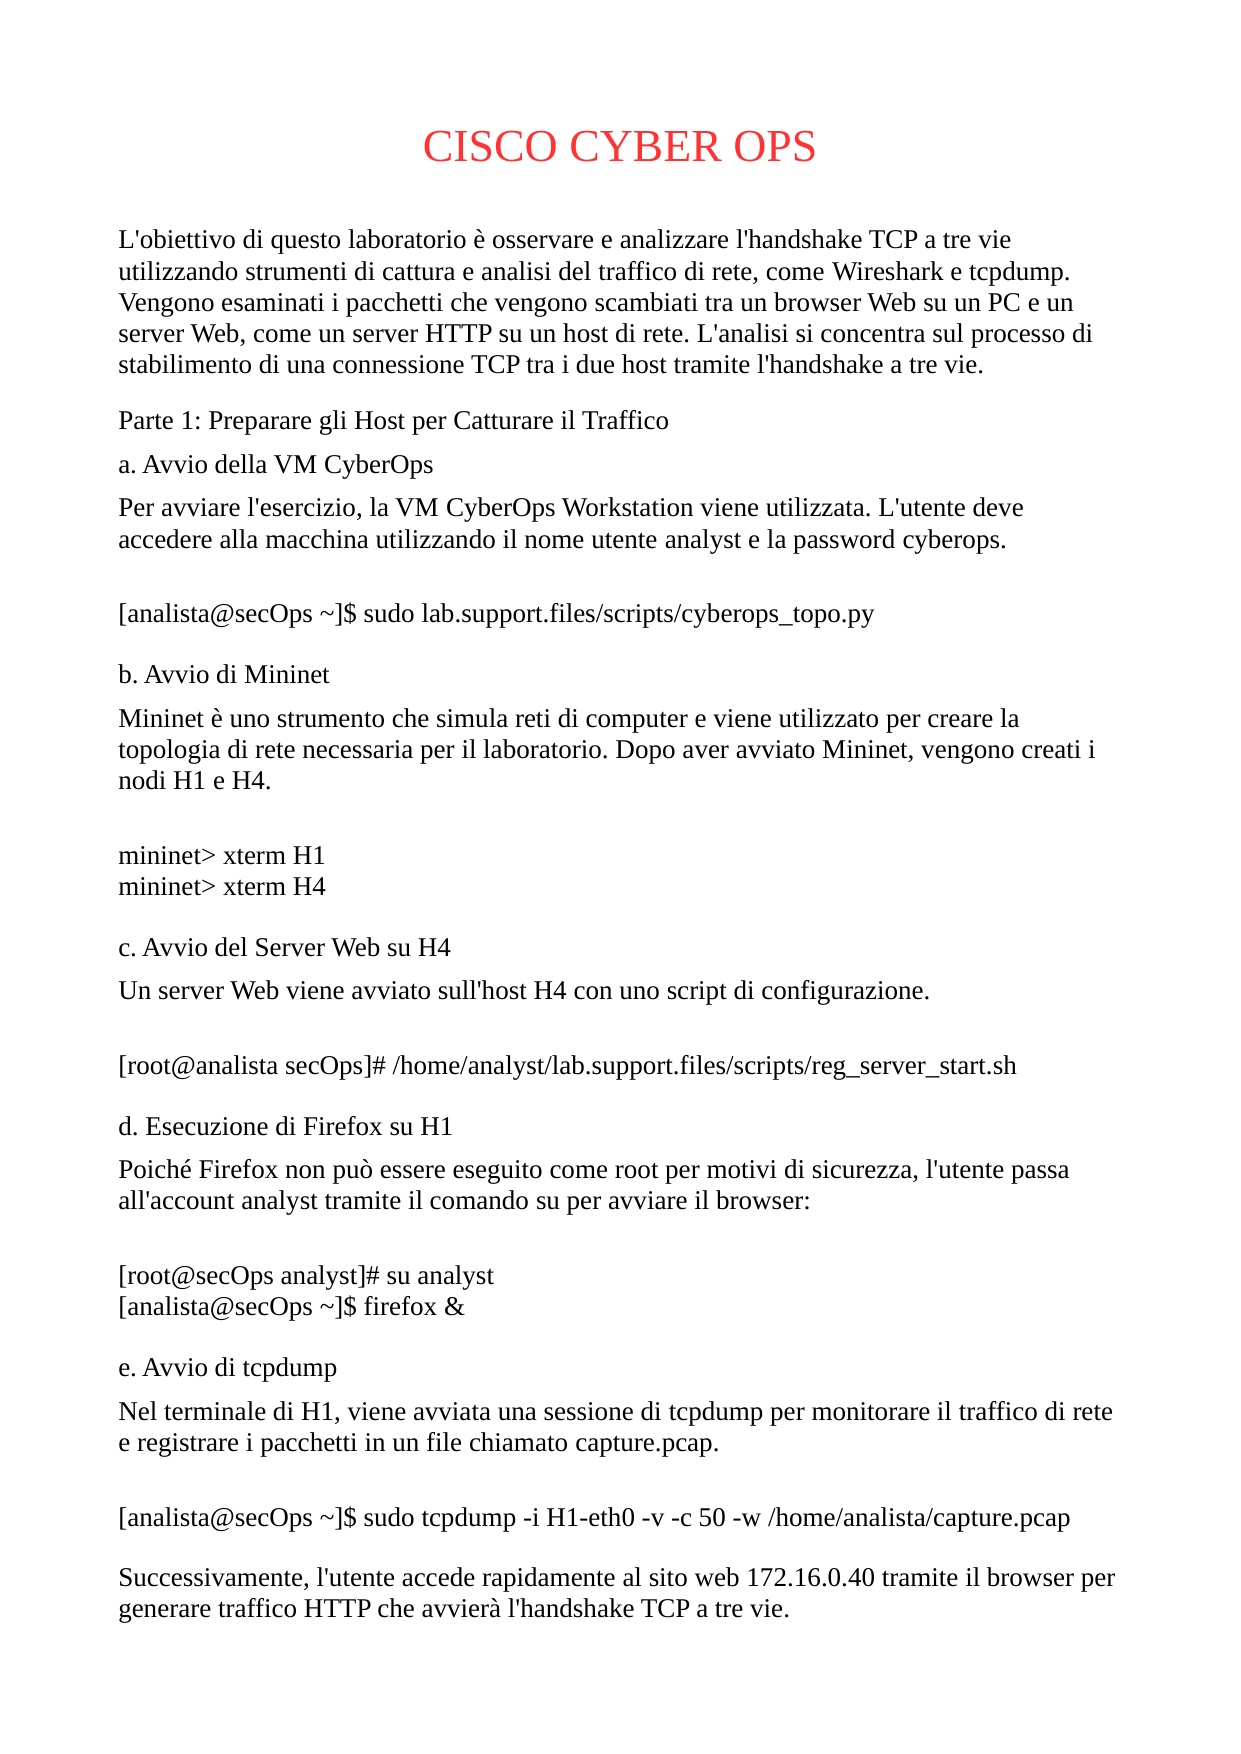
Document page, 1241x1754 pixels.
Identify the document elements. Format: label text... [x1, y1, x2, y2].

text [analista@secOps ~]$ firefox & [118, 1290, 1122, 1322]
text [analista@secOps ~]$ sudo lab.support.files/scripts/cyberops_topo.py [118, 597, 1122, 629]
text Mininet è uno strumento che simula reti di computer e viene utilizzato per creare la topologia di rete necessaria per il laboratorio. Dopo aver avviato Mininet, vengono creati i nodi H1 e H4. [118, 702, 1122, 795]
text L'obiettivo di questo laboratorio è osservare e analizzare l'handshake TCP a tre vie utilizzando strumenti di cattura e analisi del traffico di rete, come Wireshark e tcpdump. Vengono esaminati i pacchetti che vengono scambiati tra un browser Web su un PC e un server Web, come un server HTTP su un host di rete. L'analisi si concentra sul processo di stabilimento di una connessione TCP tra i due host tramite l'handshake a tre vie. [118, 223, 1122, 379]
text b. Avvio di Mininet [118, 658, 1122, 689]
text CISCO CYBER OPS [118, 118, 1122, 171]
text Successivamente, l'utente accede rapidamente al sito web 172.16.0.40 tramite il browser per generare traffico HTTP che avvierà l'handshake TCP a tre vie. [118, 1561, 1122, 1623]
text [root@secOps analyst]# su analyst [118, 1259, 1122, 1290]
text mininet> xterm H1 [118, 839, 1122, 870]
text Un server Web viene avviato sull'host H4 con uno script di configurazione. [118, 974, 1122, 1005]
text c. Avvio del Server Web su H4 [118, 931, 1122, 962]
subtitle Parte 1: Preparare gli Host per Catturare il Traffico [118, 404, 1122, 435]
text a. Avvio della VM CyberOps [118, 448, 1122, 479]
text Per avviare l'esercizio, la VM CyberOps Workstation viene utilizzata. L'utente deve accedere alla macchina utilizzando il nome utente analyst e la password cyberops. [118, 492, 1122, 554]
text d. Esecuzione di Firefox su H1 [118, 1110, 1122, 1141]
text mininet> xterm H4 [118, 870, 1122, 901]
text [analista@secOps ~]$ sudo tcpdump -i H1-eth0 -v -c 50 -w /home/analista/capture.pcap [118, 1501, 1122, 1532]
text Nel terminale di H1, viene avviata una sessione di tcpdump per monitorare il traffico di rete e registrare i pacchetti in un file chiamato capture.pcap. [118, 1395, 1122, 1457]
text e. Avvio di tcpdump [118, 1351, 1122, 1382]
text [root@analista secOps]# /home/analyst/lab.support.files/scripts/reg_server_start.sh [118, 1049, 1122, 1080]
text Poiché Firefox non può essere eseguito come root per motivi di sicurezza, l'utente passa all'account analyst tramite il comando su per avviare il browser: [118, 1153, 1122, 1216]
